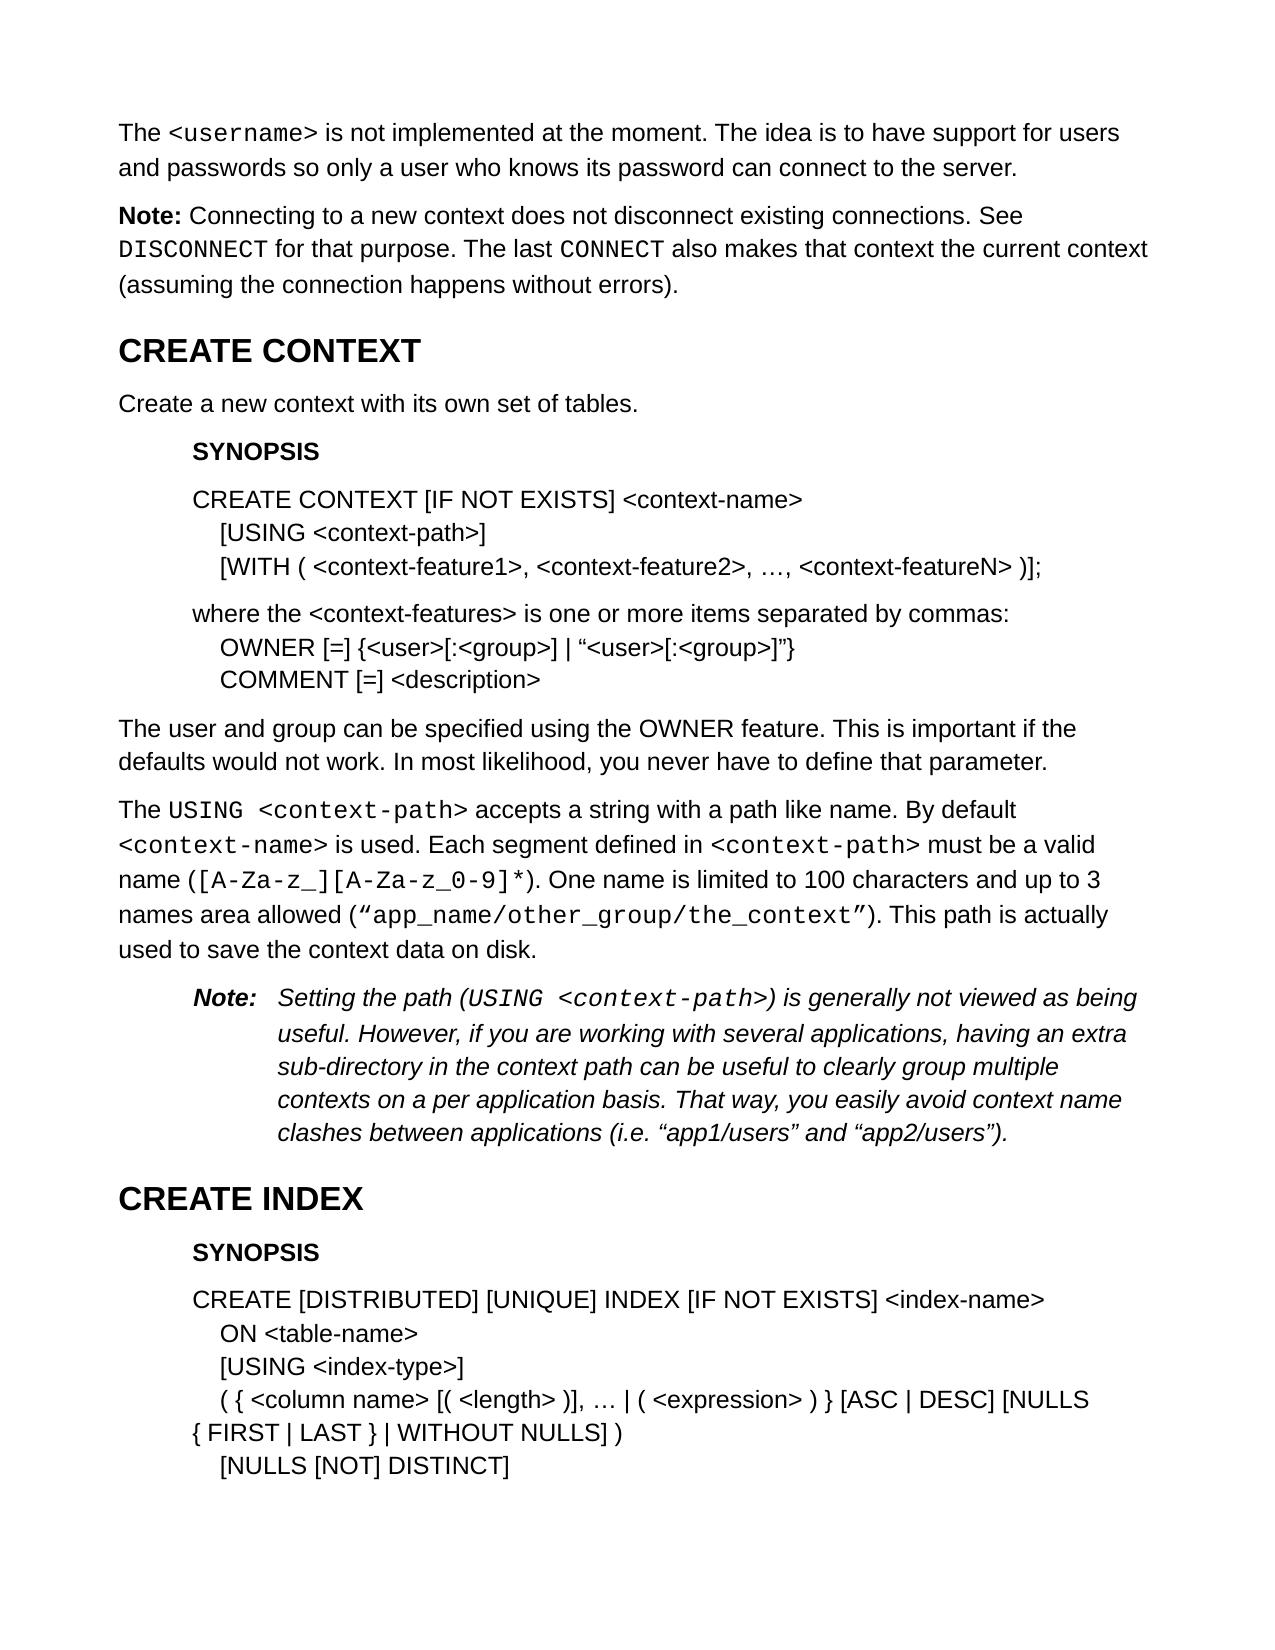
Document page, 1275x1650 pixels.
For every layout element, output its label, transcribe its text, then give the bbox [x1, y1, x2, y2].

text The <username> is not implemented at the moment. The idea is to have support for users and passwords so only a user who knows its password can connect to the server. [118, 118, 1157, 182]
text CREATE CONTEXT [IF NOT EXISTS] <context-name> [USING <context-path>] [WITH ( <context-feature1>, <context-feature2>, …, <context-featureN> )]; [192, 485, 1157, 580]
subtitle CREATE INDEX [118, 1179, 1157, 1217]
text Create a new context with its own set of tables. [118, 389, 1157, 418]
text The user and group can be specified using the OWNER feature. This is important if the defaults would not work. In most likelihood, you never have to define that parameter. [118, 713, 1157, 775]
text SYNOPSIS [192, 1237, 1157, 1266]
text Note: Setting the path (USING <context-path>) is generally not viewed as being useful. However, if you are working with several applications, having an extra sub-directory in the context path can be useful to clearly group multiple contexts on a per application basis. That way, you easily avoid context name clashes between applications (i.e. “app1/users” and “app2/users”). [193, 983, 1157, 1146]
text where the <context-features> is one or more items separated by commas: OWNER [=] {<user>[:<group>] | “<user>[:<group>]”} COMMENT [=] <description> [192, 599, 1157, 694]
subtitle CREATE CONTEXT [118, 331, 1157, 369]
text SYNOPSIS [192, 437, 1157, 466]
text Note: Connecting to a new context does not disconnect existing connections. See DISCONNECT for that purpose. The last CONNECT also makes that context the current context (assuming the connection happens without errors). [118, 201, 1157, 298]
text CREATE [DISTRIBUTED] [UNIQUE] INDEX [IF NOT EXISTS] <index-name> ON <table-name> [USING <index-type>] ( { <column name> [( <length> )], … | ( <expression> ) } [ASC | DESC] [NULLS { FIRST | LAST } | WITHOUT NULLS] ) [NULLS [NOT] DISTINCT] [192, 1286, 1157, 1479]
text The USING <context-path> accepts a string with a path like name. By default <context-name> is used. Each segment defined in <context-path> must be a valid name ([A-Za-z_][A-Za-z_0-9]*). One name is limited to 100 characters and up to 3 names area allowed (“app_name/other_group/the_context”). This path is actually used to save the context data on disk. [118, 794, 1157, 964]
